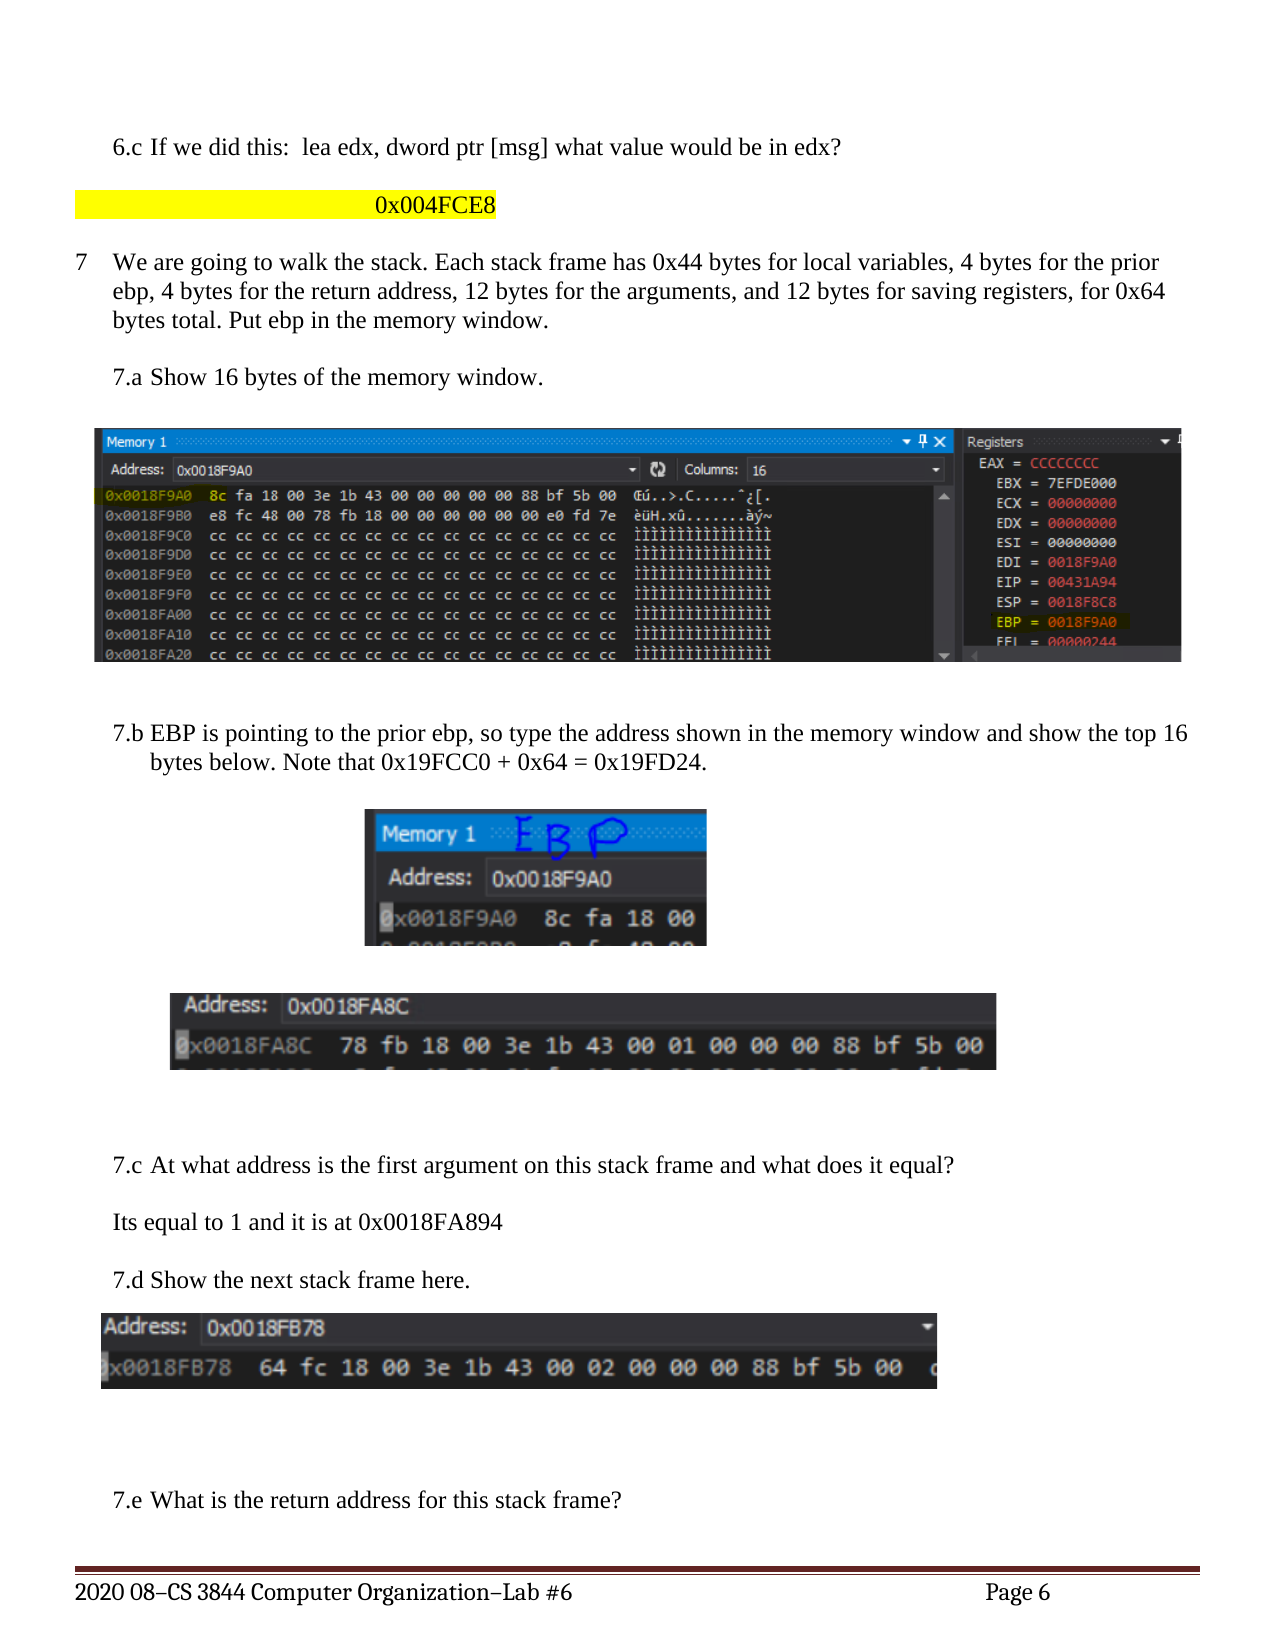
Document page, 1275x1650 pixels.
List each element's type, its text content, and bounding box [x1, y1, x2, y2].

picture [101, 1313, 938, 1389]
list If we did this: lea edx, dword ptr [msg] what value would be in edx? [112, 132, 1200, 161]
list Its equal to 1 and it is at 0x0018FA894 [112, 1207, 1200, 1236]
list Show the next stack frame here. [112, 1265, 1200, 1293]
picture [169, 993, 997, 1070]
picture [364, 809, 707, 946]
list Show 16 bytes of the memory window. [112, 362, 1200, 391]
list We are going to walk the stack. Each stack frame has 0x44 bytes for local variables, 4 bytes for the prior ebp, 4 bytes for the return address, 12 bytes for the arguments, and 12 bytes for saving registers, for 0x64 bytes total. Put ebp in the memory window. [75, 247, 1200, 334]
text 0x004FCE8 [75, 190, 1200, 219]
picture [93, 428, 1182, 662]
list EBP is pointing to the prior ebp, so type the address shown in the memory window and show the top 16 bytes below. Note that 0x19FCC0 + 0x64 = 0x19FD24. [112, 718, 1200, 776]
list At what address is the first argument on this stack frame and what does it equal? [112, 1150, 1200, 1178]
list What is the return address for this stack frame? [112, 1485, 1200, 1514]
